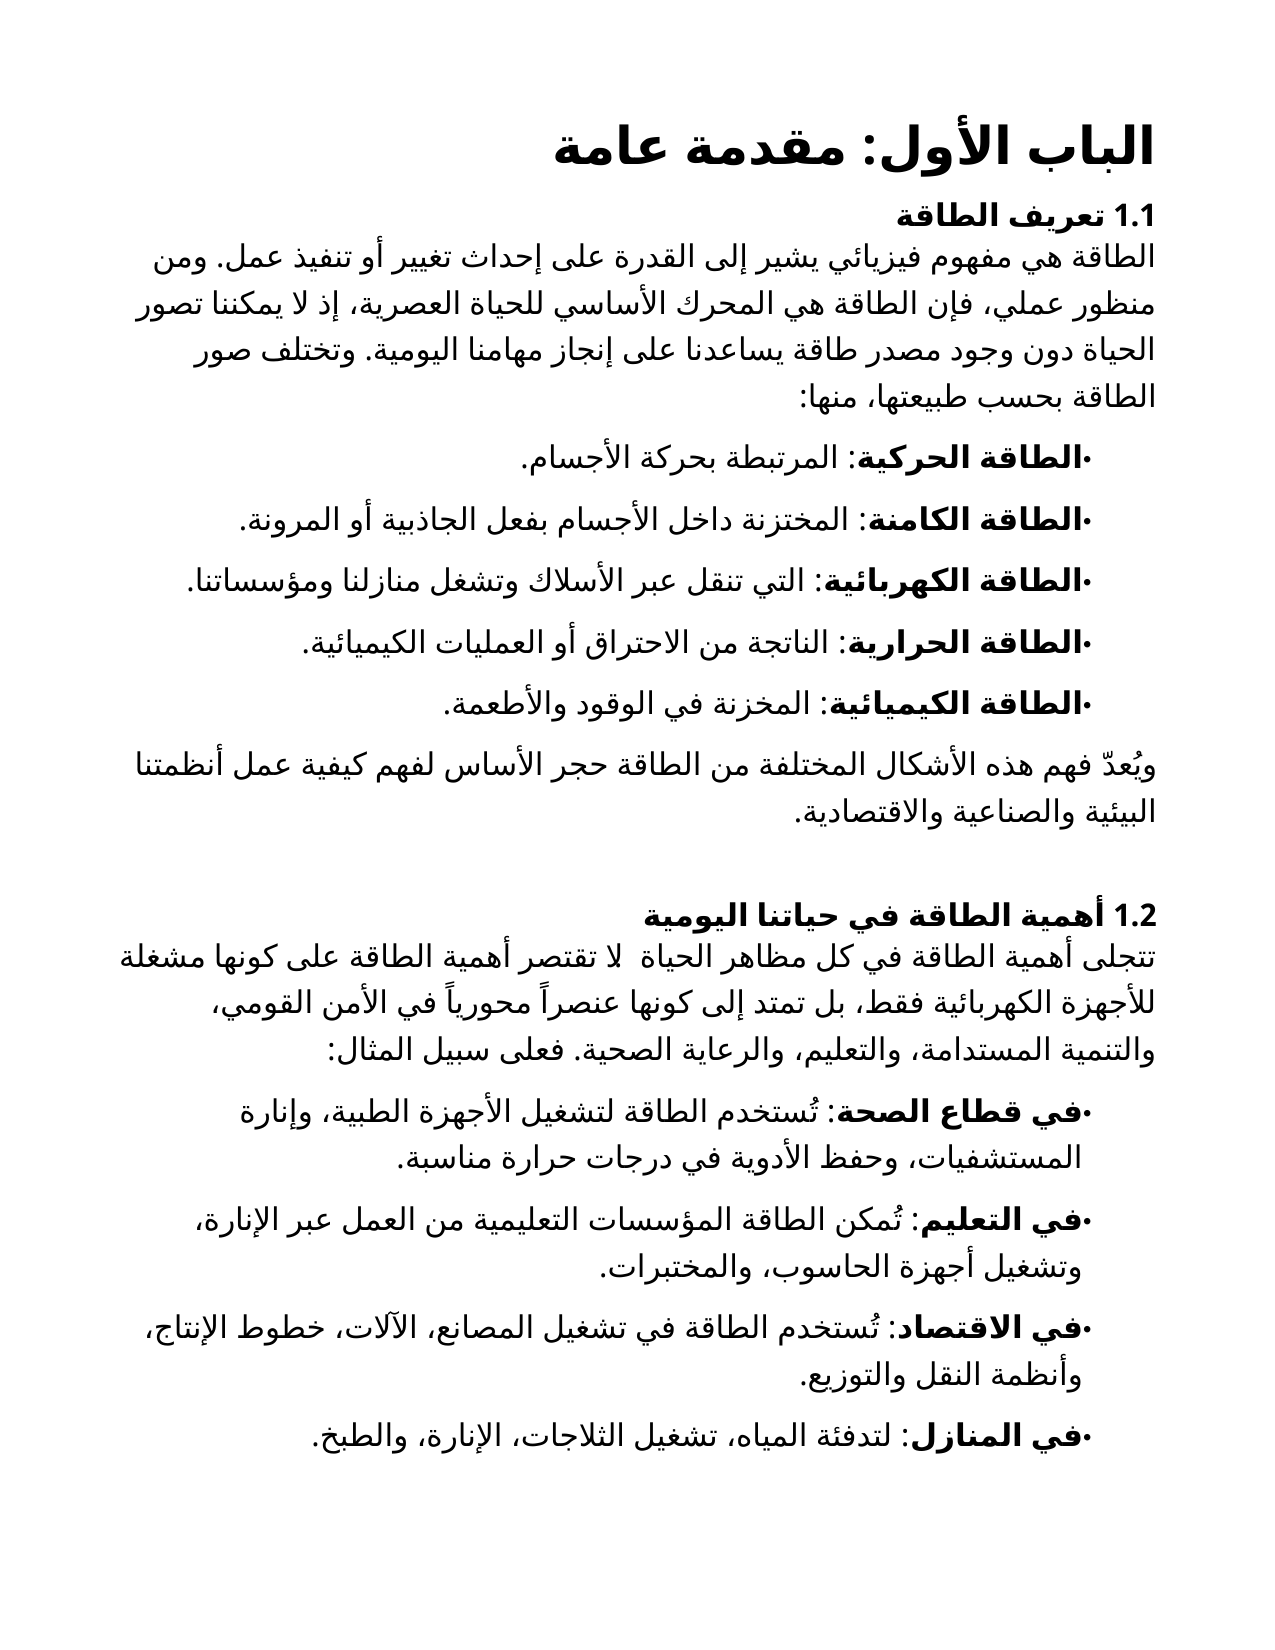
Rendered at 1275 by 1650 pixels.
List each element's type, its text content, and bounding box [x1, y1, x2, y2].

list في المنازل: لتدفئة المياه، تشغيل الثلاجات، الإنارة، والطبخ. [118, 1418, 1112, 1459]
text ويُعدّ فهم هذه الأشكال المختلفة من الطاقة حجر الأساس لفهم كيفية عمل أنظمتنا البيئية والصناعية والاقتصادية. [118, 748, 1157, 835]
list الطاقة الحرارية: الناتجة من الاحتراق أو العمليات الكيميائية. [118, 625, 1112, 666]
list الطاقة الحركية: المرتبطة بحركة الأجسام. [118, 441, 1112, 482]
text الطاقة هي مفهوم فيزيائي يشير إلى القدرة على إحداث تغيير أو تنفيذ عمل. ومن منظور عملي، فإن الطاقة هي المحرك الأساسي للحياة العصرية، إذ لا يمكننا تصور الحياة دون وجود مصدر طاقة يساعدنا على إنجاز مهامنا اليومية. وتختلف صور الطاقة بحسب طبيعتها، منها: [118, 239, 1157, 420]
list في قطاع الصحة: تُستخدم الطاقة لتشغيل الأجهزة الطبية، وإنارة المستشفيات، وحفظ الأدوية في درجات حرارة مناسبة. [118, 1094, 1112, 1182]
list الطاقة الكهربائية: التي تنقل عبر الأسلاك وتشغل منازلنا ومؤسساتنا. [118, 564, 1112, 604]
list الطاقة الكامنة: المختزنة داخل الأجسام بفعل الجاذبية أو المرونة. [118, 502, 1112, 543]
text 1.1 تعريف الطاقة [118, 198, 1157, 239]
list في الاقتصاد: تُستخدم الطاقة في تشغيل المصانع، الآلات، خطوط الإنتاج، وأنظمة النقل والتوزيع. [118, 1310, 1112, 1398]
subtitle الباب الأول: مقدمة عامة [118, 118, 1157, 186]
text 1.2 أهمية الطاقة في حياتنا اليومية [118, 898, 1157, 939]
list الطاقة الكيميائية: المخزنة في الوقود والأطعمة. [118, 686, 1112, 727]
list في التعليم: تُمكن الطاقة المؤسسات التعليمية من العمل عبر الإنارة، وتشغيل أجهزة الحاسوب، والمختبرات. [118, 1202, 1112, 1290]
text تتجلى أهمية الطاقة في كل مظاهر الحياة. لا تقتصر أهمية الطاقة على كونها مشغلة للأجهزة الكهربائية فقط، بل تمتد إلى كونها عنصراً محورياً في الأمن القومي، والتنمية المستدامة، والتعليم، والرعاية الصحية. فعلى سبيل المثال: [118, 939, 1157, 1073]
